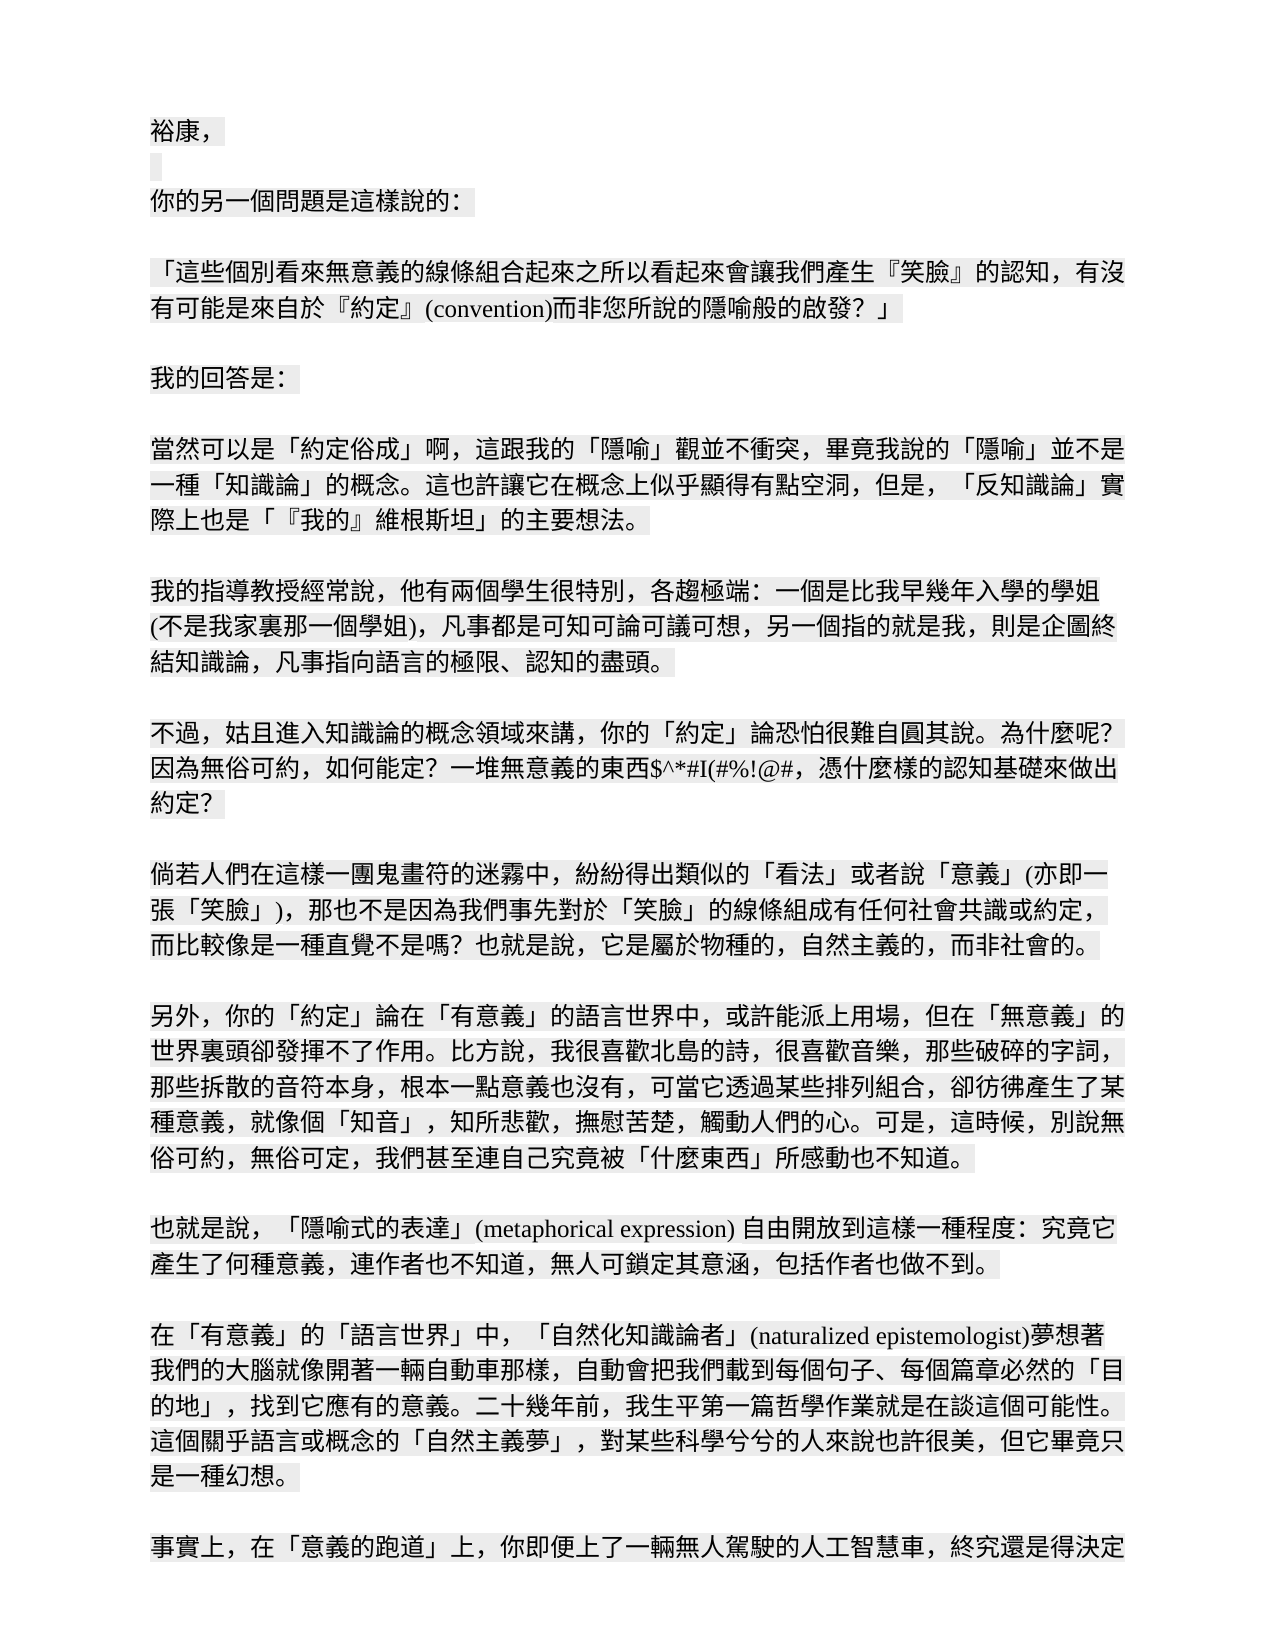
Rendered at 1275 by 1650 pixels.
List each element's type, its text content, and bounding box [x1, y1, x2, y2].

text (續) 裕康， 你的另一個問題是這樣說的： 「這些個別看來無意義的線條組合起來之所以看起來會讓我們產生『笑臉』的認知，有沒有可能是來自於『約定』(convention)而非您所說的隱喻般的啟發？」 我的回答是： 當然可以是「約定俗成」啊，這跟我的「隱喻」觀並不衝突，畢竟我說的「隱喻」並不是一種「知識論」的概念。這也許讓它在概念上似乎顯得有點空洞，但是，「反知識論」實際上也是「『我的』維根斯坦」的主要想法。 我的指導教授經常說，他有兩個學生很特別，各趨極端：一個是比我早幾年入學的學姐(不是我家裏那一個學姐)，凡事都是可知可論可議可想，另一個指的就是我，則是企圖終結知識論，凡事指向語言的極限、認知的盡頭。 不過，姑且進入知識論的概念領域來講，你的「約定」論恐怕很難自圓其說。為什麼呢？因為無俗可約，如何能定？一堆無意義的東西$^*#I(#%!@#，憑什麼樣的認知基礎來做出約定？ 倘若人們在這樣一團鬼畫符的迷霧中，紛紛得出類似的「看法」或者說「意義」(亦即一張「笑臉」)，那也不是因為我們事先對於「笑臉」的線條組成有任何社會共識或約定，而比較像是一種直覺不是嗎？也就是說，它是屬於物種的，自然主義的，而非社會的。 另外，你的「約定」論在「有意義」的語言世界中，或許能派上用場，但在「無意義」的世界裏頭卻發揮不了作用。比方說，我很喜歡北島的詩，很喜歡音樂，那些破碎的字詞，那些拆散的音符本身，根本一點意義也沒有，可當它透過某些排列組合，卻彷彿產生了某種意義，就像個「知音」，知所悲歡，撫慰苦楚，觸動人們的心。可是，這時候，別說無俗可約，無俗可定，我們甚至連自己究竟被「什麼東西」所感動也不知道。 也就是說，「隱喻式的表達」(metaphorical expression) 自由開放到這樣一種程度：究竟它產生了何種意義，連作者也不知道，無人可鎖定其意涵，包括作者也做不到。 在「有意義」的「語言世界」中，「自然化知識論者」(naturalized epistemologist)夢想著我們的大腦就像開著一輛自動車那樣，自動會把我們載到每個句子、每個篇章必然的「目的地」，找到它應有的意義。二十幾年前，我生平第一篇哲學作業就是在談這個可能性。這個關乎語言或概念的「自然主義夢」，對某些科學兮兮的人來說也許很美，但它畢竟只是一種幻想。 事實上，在「意義的跑道」上，你即便上了一輛無人駕駛的人工智慧車，終究還是得決定要讓車子開去哪，車子沒法替我們決定。我拿起一支好聰明的人工智慧筆，依然成不了大文豪，因為筆下該寫些什麼東西，依然還是得有個活生生的主人來主導。 在「意義的跑道」上，不管什麼車，不管多科學多厲害，到頭來還是得透過某種所謂「規範性」(normativity)來決定每個句子的可能歸宿。但這當然不代表一切意義都只是約定或建構；規範性當然也有它屬於「物種性」的自然成份。比方說維根斯坦曾舉了個例子說：當有人手往前指，我們「自然」就會循著他的手所指的方向看，而不是看向手指的反方向。 我覺得狗也是一樣，你指哪，牠就往哪看。很多動物也都是這樣。這不是因為我們開過協商大會而得出的約定或社會共識。 總之，不管是自然論或社會論，到頭來都還是會碰到一堵牆，一道不可能跨越的鴻溝，碰到語言的界限。這部份我就不多說了。 以上這些都是關乎「正常語言」，但是「詩」(或說「隱喻」)卻根本不存在這條「意義的跑道」上，因為它不是搭汽車(不管是自動車或社會人力車)，而是開太空飛船；它不是在平面上走動，而是三次元，長寬之外還有個高度；要往哪個方向飛更是說不準，更沒有找到意義的歸宿而停下來的問題。時空有多長，它就能飛多久飛多遠。 我一直在寫一本書，上千頁，也許書名就叫做《A Quiet Flight: Wittgenstein's Metaphor Expression》。如果語言與概念不是這麼一回事，如果它只是在一條特定的跑道上尋找有限之歸宿，如果語言如此單調蒼白，那我不知道我們還有什麼說話的必要？我們大可從此閉嘴，只須列出一長串足以窮盡的句子清單，給予數位化，給予編號，就像人工智慧那樣溝通就行了。 我的回答簡單講大概就是這樣。我講得很敢，因為那是講給我自己聽，我的左手寫給我的右手看，因此大言不慚。事實上，它很可能連一絲參考價值都談不上，聽聽就好。 另外，我還想說的是，我的那個「笑臉」的事件，帶有某種搞笑意圖，所以無須認真看待。 除了搞笑，我當時的現場「揮毫」，畫下「笑臉」，拿它做為一種「隱喻」來談論「隱喻」，做為一個關乎所謂「無意義」(nonsense) 如何取得意義或如何引起作用的例子，同時也想提供與會者一種「感覺」(我不好意思說啟發)就是：這些問題並沒有那麼難。它之所以顯得好像很難，許多時候只是因為我們先給自己莫名其妙設了限，然後再告訴自己說「好難哦，我好困惑哦，我卡住了，現在我不知道該怎麼走下一步了」。 在劍橋時，偶爾還是會參加哲學研討會，常有這樣一種「有那麼難嗎？」的感覺。維根斯坦的「蒼蠅瓶」大約也是這個意思：「大門不就在那兒嗎？根本沒關上啊，只要走出去就行了啊。」但是，哲學家卻似乎很喜歡一種自我困惑感，不疑處(假裝)有疑，彷彿這樣很享受或很聰明似的。 我認識一位芬蘭的哲學家，幾年前過世，也是維根斯坦的研究者，叫做Jaakko Hintikka。我常提到應該是他說過的一個例子。他說，哲學家不過只是「揚起腳下幾粒灰塵」，卻很喜歡裝模作樣地說：唉呀，滿天疑雲啊，人家看不到前面的路了啦。 不過，話說回來，為了平息腳下這幾粒灰塵，我們卻皓首窮經，虛擲一生，寧不可悲？ 維根斯坦說，哲學是一種病，語言的病。但我常想，它或許也是某一種人的病，只是精神疾病診斷手冊還沒載入而已。精神病理現象就是「這也驚訝，那也驚訝」，聽到「一等於一」嚇一跳，看到「深藍比淺藍深」也嚇一跳，於是誓言要揭露其中關乎語言極限的奧秘。揭露了一輩子，終於發現，原來裏頭什麼奧祕也沒有，維根斯坦說：「這卻讓我更驚訝了！」 哲學病的主要症狀就是癢，這也癢，那也癢。癢當然就要抓一抓，好不容易抓到破皮，終於不癢了。維根斯坦說，「這就是哲學最大的成就」了，從此就不用再從事哲學；因為既然不癢了，你還一直抓個不停幹啥呢？ 我癢了十幾年，好不容易不癢了。可是，自從有了小可愛之後，我感覺好像又開始癢起來，很擔心。 剛才我在吃一顆芭樂，她說她也要吃，我就分一點給她。她才吃幾口就一直鬼叫鬼叫說「超級無敵甜」。馬麻問她說「有多甜呢？」她馬上比出一個長寬高的手勢，先伸出雙臂說，「就這麼長」，「然後是這麼寬」，至於高，她指著天花板，拼命跳啊跳說道：「快要到天花板那麼高」。我現在才知道，原來甜不甜也能用手比出來。可是，為什麼不行呢？當然可以啊，而且很傳神。 也許這就是隱喻，聽起來好像鬼扯蛋，但它卻帶來某種奇妙的啟發和感情，帶來一種新的「眼光」。在這眼光底下，我們並非只是開創了「某一種」意義內涵，而是找到一種無限的可能性。 [150, 75, 1125, 1562]
